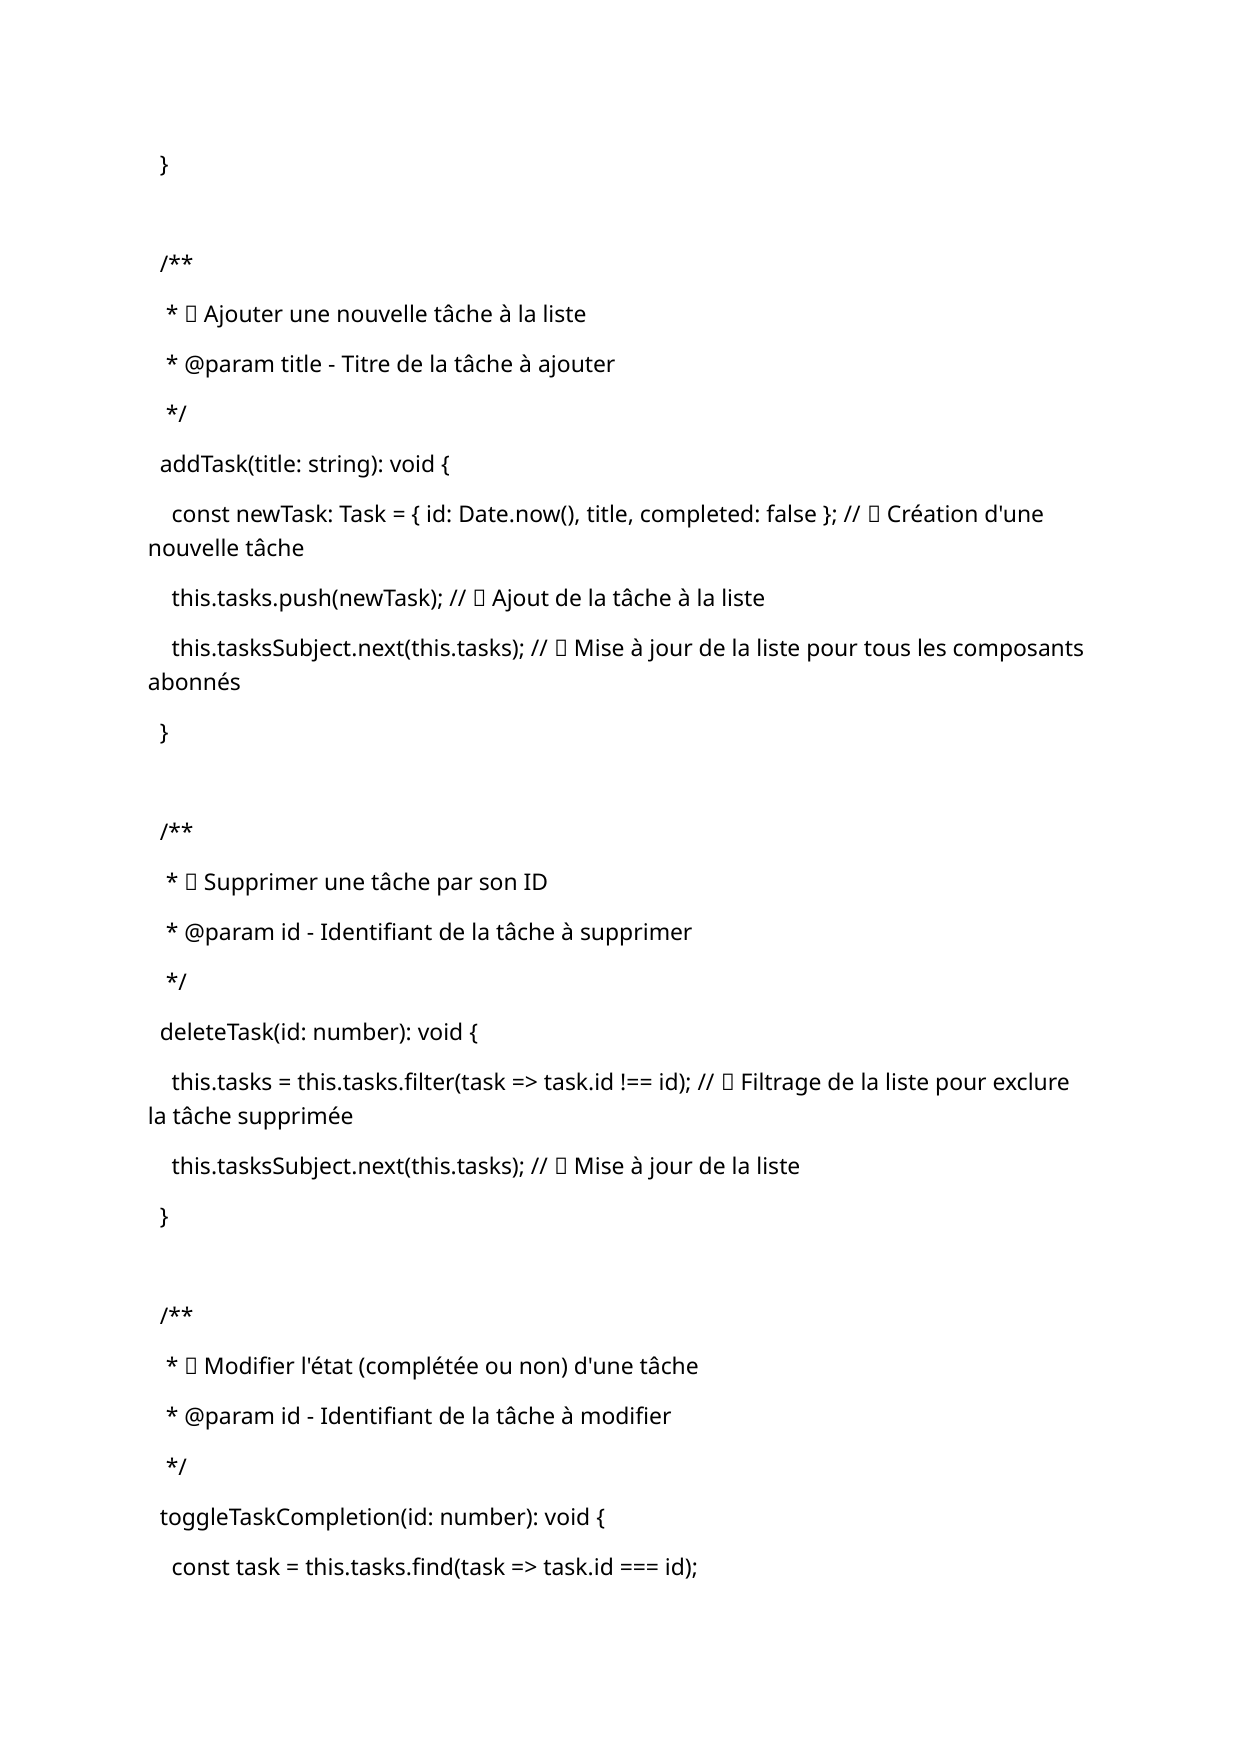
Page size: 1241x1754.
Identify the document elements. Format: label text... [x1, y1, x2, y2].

text this.tasks.push(newTask); // 🔹 Ajout de la tâche à la liste [148, 582, 1093, 613]
text deleteTask(id: number): void { [148, 1016, 1093, 1047]
text */ [148, 1450, 1093, 1482]
text * 📌 Supprimer une tâche par son ID [148, 866, 1093, 897]
text } [148, 1200, 1093, 1231]
text const task = this.tasks.find(task => task.id === id); [148, 1551, 1093, 1582]
text /** [148, 1300, 1093, 1331]
text * 📌 Ajouter une nouvelle tâche à la liste [148, 298, 1093, 329]
text * 📌 Modifier l'état (complétée ou non) d'une tâche [148, 1350, 1093, 1381]
text * @param id - Identifiant de la tâche à modifier [148, 1400, 1093, 1432]
text } [148, 716, 1093, 747]
text addTask(title: string): void { [148, 448, 1093, 479]
text */ [148, 398, 1093, 429]
text /** [148, 248, 1093, 279]
text this.tasks = this.tasks.filter(task => task.id !== id); // 🔹 Filtrage de la liste pour exclure la tâche supprimée [148, 1066, 1093, 1131]
text toggleTaskCompletion(id: number): void { [148, 1501, 1093, 1532]
text * @param id - Identifiant de la tâche à supprimer [148, 916, 1093, 947]
text this.tasksSubject.next(this.tasks); // 🔹 Mise à jour de la liste pour tous les composants abonnés [148, 632, 1093, 697]
text } [148, 148, 1093, 179]
text * @param title - Titre de la tâche à ajouter [148, 348, 1093, 379]
text /** [148, 816, 1093, 847]
text const newTask: Task = { id: Date.now(), title, completed: false }; // 🔹 Création d'une nouvelle tâche [148, 498, 1093, 563]
text */ [148, 966, 1093, 997]
text this.tasksSubject.next(this.tasks); // 🔹 Mise à jour de la liste [148, 1150, 1093, 1181]
